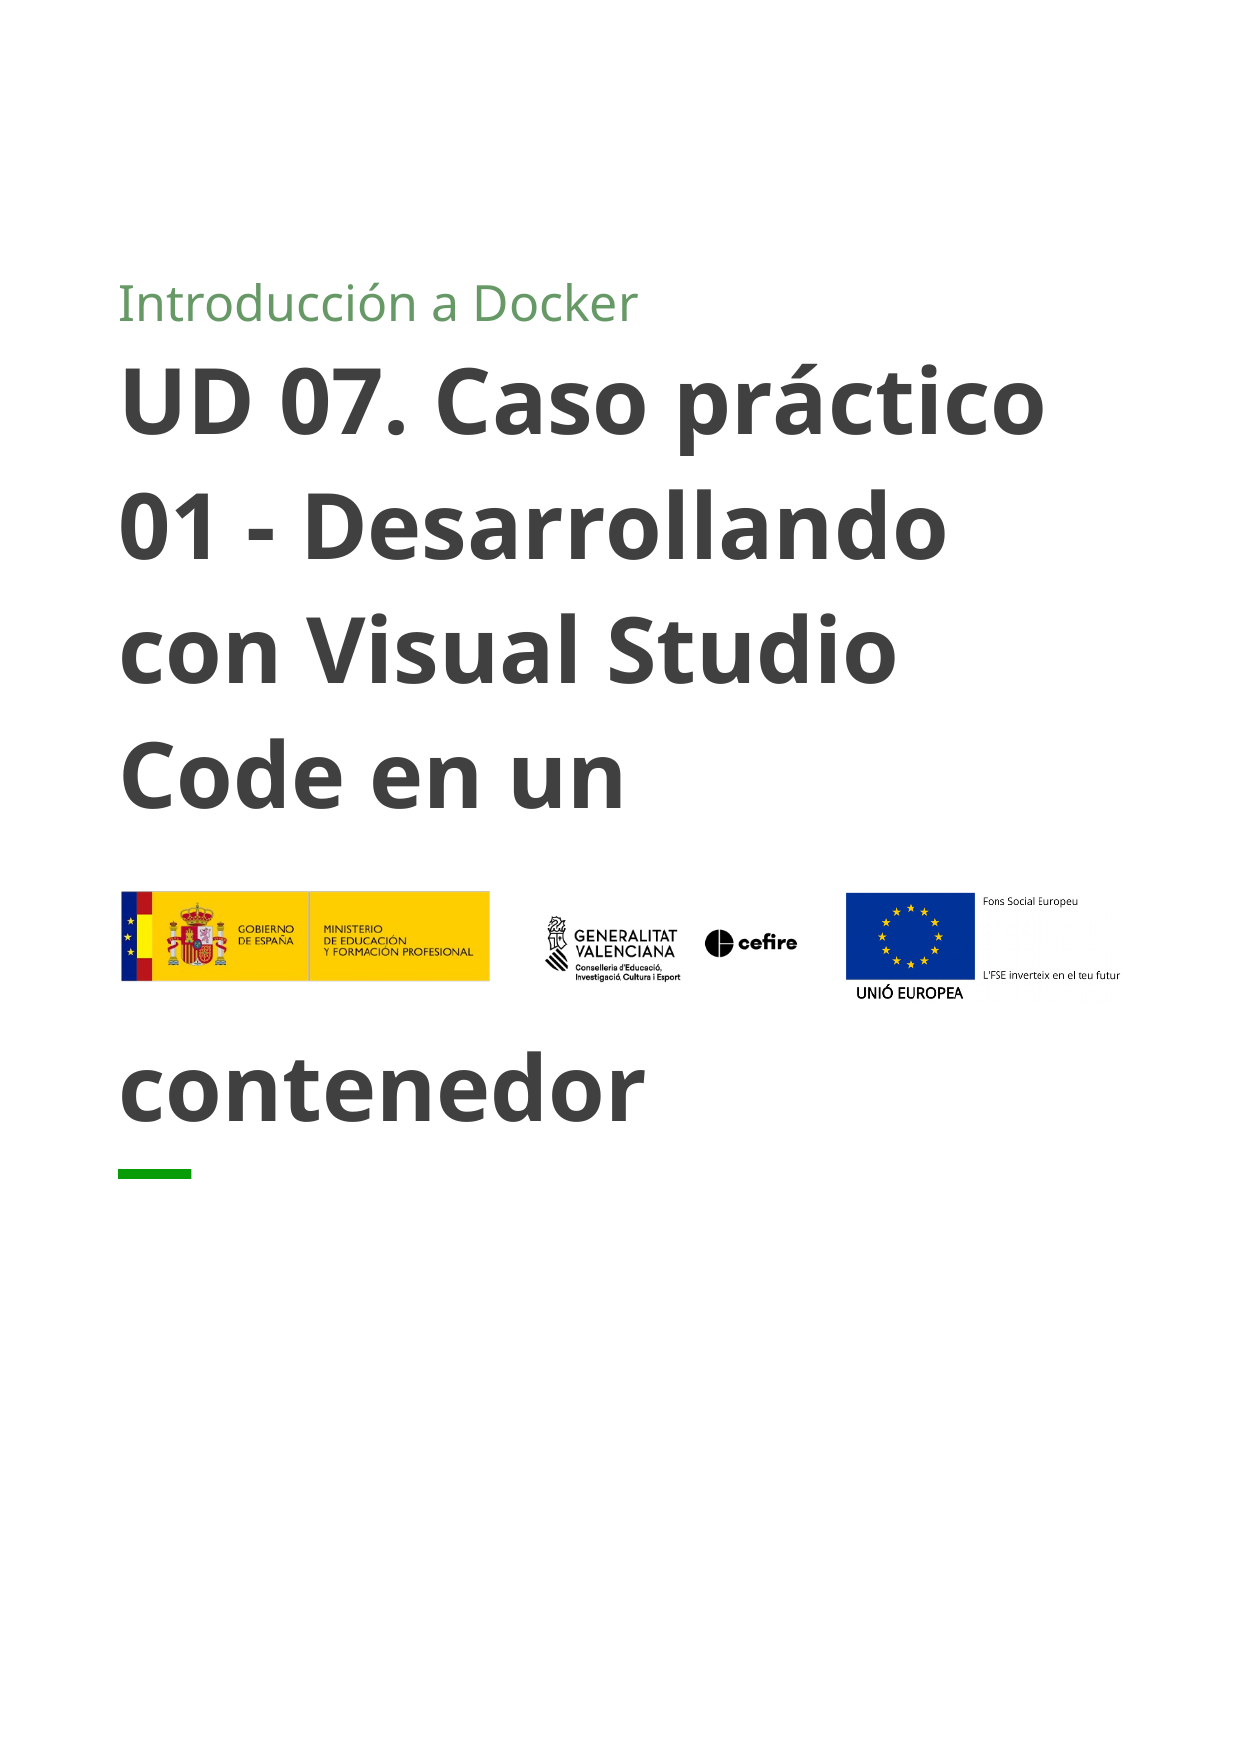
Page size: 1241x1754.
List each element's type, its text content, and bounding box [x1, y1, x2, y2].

picture [118, 1169, 192, 1179]
title contenedor [118, 1005, 1122, 1148]
title Introducción a Docker UD 07. Caso práctico 01 - Desarrollando con Visual Studio Code en un [118, 268, 1122, 885]
picture [118, 885, 1123, 1005]
